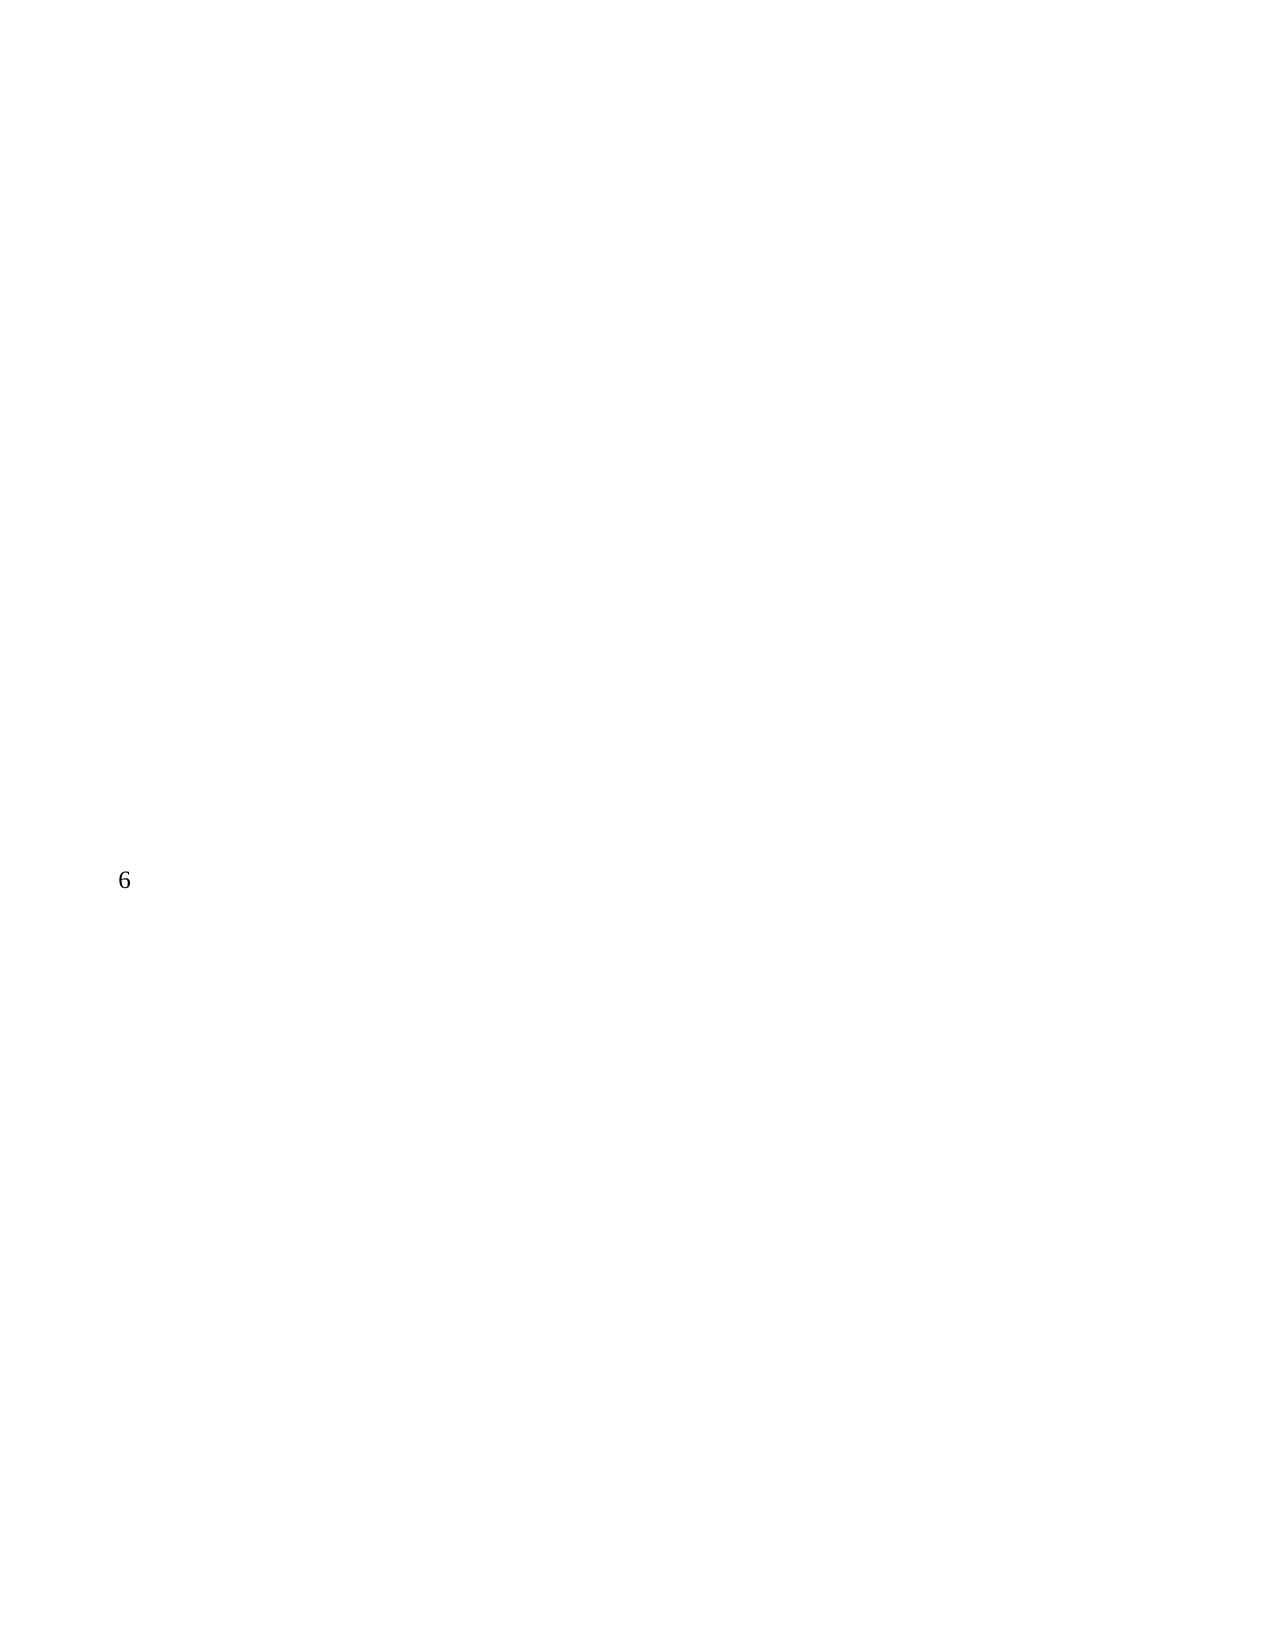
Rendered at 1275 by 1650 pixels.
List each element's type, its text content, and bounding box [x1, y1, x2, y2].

text 6 [118, 866, 1157, 894]
